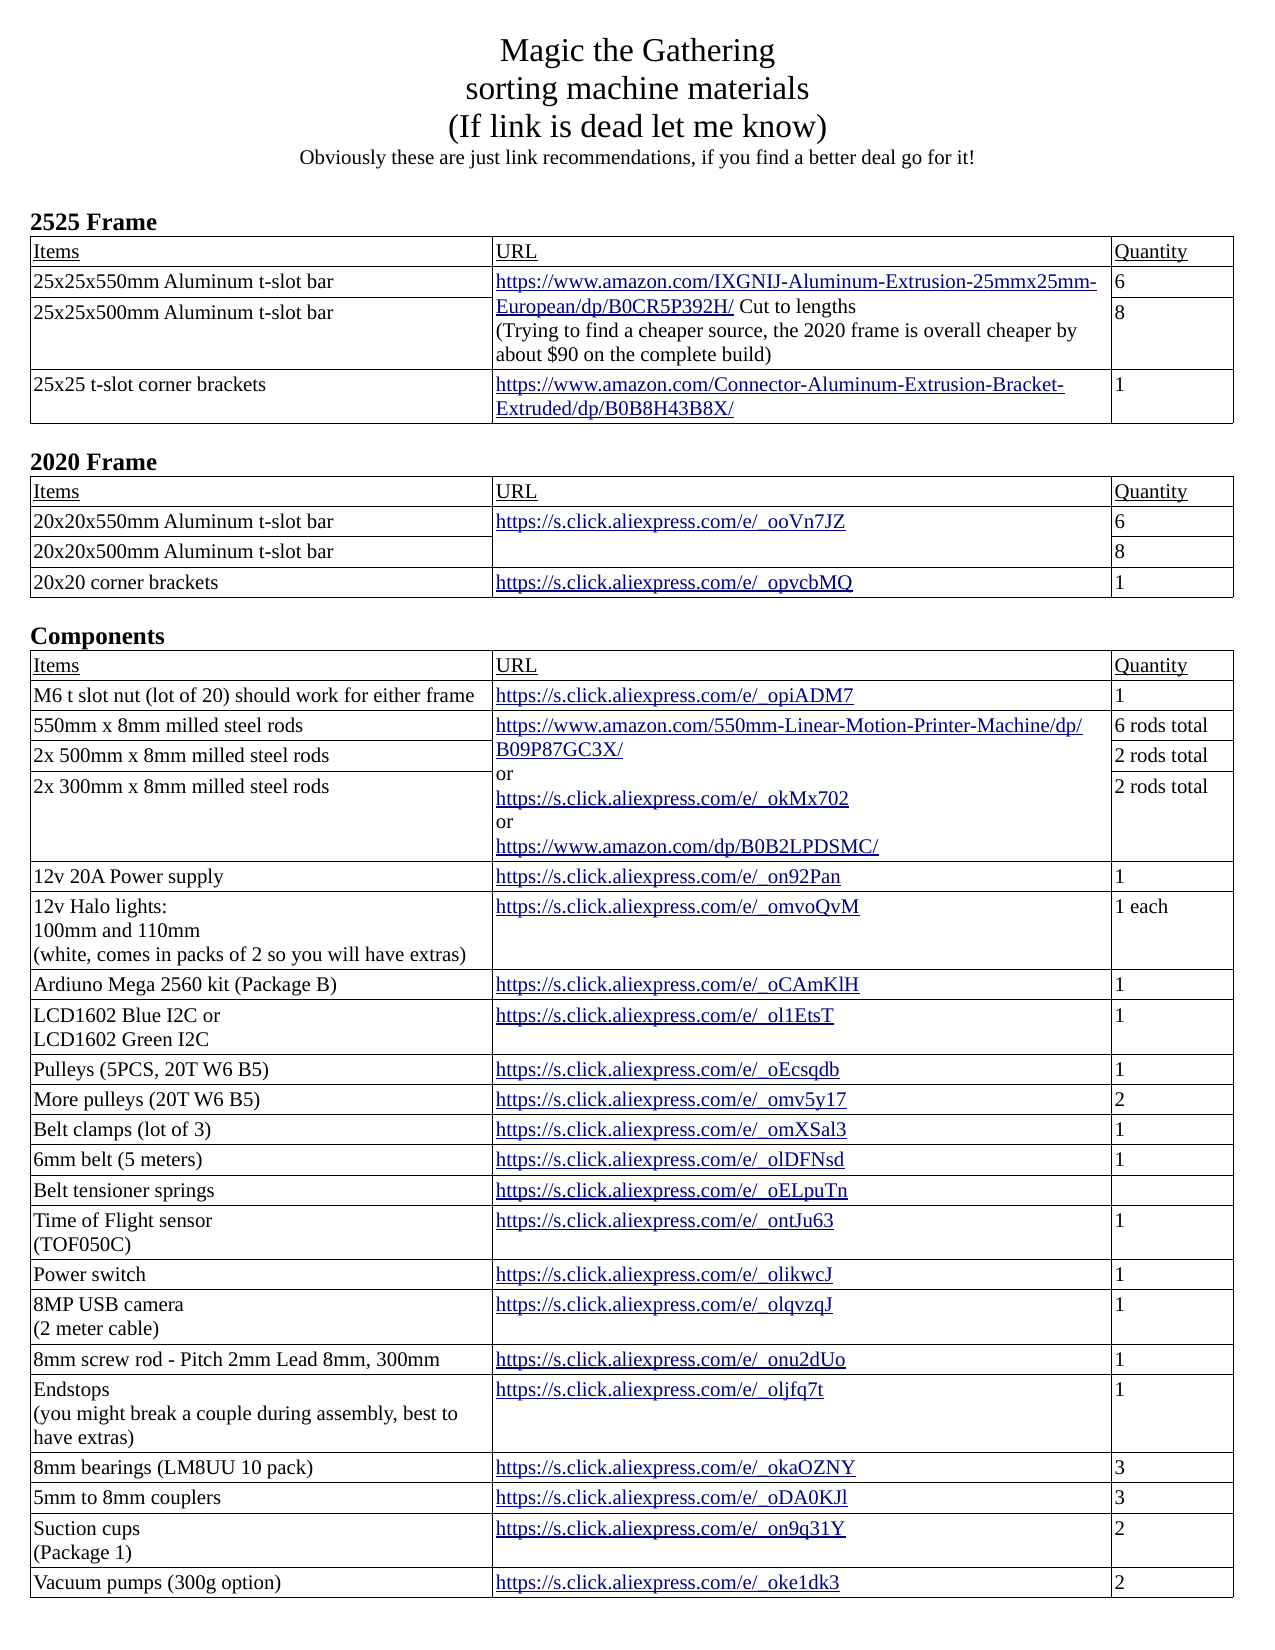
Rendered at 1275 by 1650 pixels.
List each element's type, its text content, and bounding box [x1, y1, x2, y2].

table_header URL [493, 477, 1111, 506]
table_cell https://s.click.aliexpress.com/e/_oke1dk3 [493, 1568, 1111, 1597]
table_cell https://s.click.aliexpress.com/e/_on92Pan [493, 862, 1111, 891]
table_cell 2 rods total [1112, 741, 1233, 771]
table_cell 20x20x500mm Aluminum t-slot bar [31, 537, 492, 567]
table_cell 1 [1112, 1055, 1233, 1084]
table_cell 1 [1112, 970, 1233, 999]
table_header Quantity [1112, 237, 1233, 266]
table_cell https://s.click.aliexpress.com/e/_oljfq7t [493, 1375, 1111, 1452]
table_cell 3 [1112, 1453, 1233, 1482]
table_cell https://s.click.aliexpress.com/e/_ooVn7JZ [493, 507, 1111, 567]
table_cell https://s.click.aliexpress.com/e/_oDA0KJl [493, 1483, 1111, 1512]
table_cell 2 rods total [1112, 772, 1233, 861]
table_cell [1112, 1176, 1233, 1205]
table_cell 12v Halo lights: 100mm and 110mm (white, comes in packs of 2 so you will have extras) [31, 892, 492, 969]
table_cell 2x 500mm x 8mm milled steel rods [31, 741, 492, 771]
table_cell 2 [1112, 1514, 1233, 1567]
table_cell https://s.click.aliexpress.com/e/_omvoQvM [493, 892, 1111, 969]
table_cell https://s.click.aliexpress.com/e/_onu2dUo [493, 1345, 1111, 1374]
table_cell 8 [1112, 537, 1233, 567]
table_cell Belt clamps (lot of 3) [31, 1115, 492, 1144]
table_cell https://s.click.aliexpress.com/e/_opiADM7 [493, 681, 1111, 710]
table_cell 3 [1112, 1483, 1233, 1512]
table_cell Time of Flight sensor (TOF050C) [31, 1206, 492, 1259]
table_cell https://www.amazon.com/IXGNIJ-Aluminum-Extrusion-25mmx25mm-European/dp/B0CR5P392H/ Cut to lengths (Trying to find a cheaper source, the 2020 frame is overall cheaper by about $90 on the complete build) [493, 267, 1111, 369]
table_cell 12v 20A Power supply [31, 862, 492, 891]
table_cell https://s.click.aliexpress.com/e/_okaOZNY [493, 1453, 1111, 1482]
table_cell 1 [1112, 568, 1233, 597]
table_cell 1 [1112, 1375, 1233, 1452]
table_cell 1 [1112, 1345, 1233, 1374]
table_cell 2 [1112, 1085, 1233, 1114]
table_cell 6 [1112, 507, 1233, 536]
table_header Items [31, 477, 492, 506]
table_cell 1 [1112, 681, 1233, 710]
table_cell https://s.click.aliexpress.com/e/_oEcsqdb [493, 1055, 1111, 1084]
table_cell More pulleys (20T W6 B5) [31, 1085, 492, 1114]
table_cell 25x25x500mm Aluminum t-slot bar [31, 298, 492, 369]
table_cell 1 [1112, 1115, 1233, 1144]
table_cell Endstops (you might break a couple during assembly, best to have extras) [31, 1375, 492, 1452]
text 2525 Frame [30, 207, 1245, 236]
table_header Items [31, 651, 492, 680]
table_header URL [493, 237, 1111, 266]
table_header Quantity [1112, 477, 1233, 506]
table_cell LCD1602 Blue I2C or LCD1602 Green I2C [31, 1000, 492, 1054]
table_cell 8 [1112, 298, 1233, 369]
table_cell https://s.click.aliexpress.com/e/_on9q31Y [493, 1514, 1111, 1567]
table_cell https://s.click.aliexpress.com/e/_olikwcJ [493, 1260, 1111, 1289]
table_cell https://www.amazon.com/Connector-Aluminum-Extrusion-Bracket-Extruded/dp/B0B8H43B8X/ [493, 370, 1111, 423]
table_cell Power switch [31, 1260, 492, 1289]
table_cell https://s.click.aliexpress.com/e/_ol1EtsT [493, 1000, 1111, 1054]
table_cell 20x20 corner brackets [31, 568, 492, 597]
table_cell Ardiuno Mega 2560 kit (Package B) [31, 970, 492, 999]
table_cell 2x 300mm x 8mm milled steel rods [31, 772, 492, 861]
table_cell 1 [1112, 370, 1233, 423]
table_cell https://s.click.aliexpress.com/e/_oELpuTn [493, 1176, 1111, 1205]
table_cell 25x25x550mm Aluminum t-slot bar [31, 267, 492, 297]
table_cell 1 [1112, 1206, 1233, 1259]
table_cell 20x20x550mm Aluminum t-slot bar [31, 507, 492, 536]
table_cell https://s.click.aliexpress.com/e/_oCAmKlH [493, 970, 1111, 999]
table_cell Pulleys (5PCS, 20T W6 B5) [31, 1055, 492, 1084]
table_cell 8MP USB camera (2 meter cable) [31, 1290, 492, 1343]
table_cell 1 [1112, 1290, 1233, 1343]
table_cell 2 [1112, 1568, 1233, 1597]
table_cell 1 [1112, 1000, 1233, 1054]
text Magic the Gathering [30, 30, 1245, 68]
table_cell https://s.click.aliexpress.com/e/_omv5y17 [493, 1085, 1111, 1114]
table_cell M6 t slot nut (lot of 20) should work for either frame [31, 681, 492, 710]
table_cell 8mm bearings (LM8UU 10 pack) [31, 1453, 492, 1482]
table_cell Vacuum pumps (300g option) [31, 1568, 492, 1597]
table_cell https://s.click.aliexpress.com/e/_opvcbMQ [493, 568, 1111, 597]
table_cell https://s.click.aliexpress.com/e/_omXSal3 [493, 1115, 1111, 1144]
table_cell https://s.click.aliexpress.com/e/_olDFNsd [493, 1145, 1111, 1174]
table_header Items [31, 237, 492, 266]
table_cell Suction cups (Package 1) [31, 1514, 492, 1567]
table_cell https://s.click.aliexpress.com/e/_olqvzqJ [493, 1290, 1111, 1343]
table_cell https://www.amazon.com/550mm-Linear-Motion-Printer-Machine/dp/B09P87GC3X/ or https://s.click.aliexpress.com/e/_okMx702 or https://www.amazon.com/dp/B0B2LPDSMC/ [493, 711, 1111, 861]
table_cell 1 [1112, 862, 1233, 891]
table_cell 5mm to 8mm couplers [31, 1483, 492, 1512]
table_cell 1 each [1112, 892, 1233, 969]
table_cell https://s.click.aliexpress.com/e/_ontJu63 [493, 1206, 1111, 1259]
table_cell Belt tensioner springs [31, 1176, 492, 1205]
table_cell 25x25 t-slot corner brackets [31, 370, 492, 423]
text sorting machine materials [30, 68, 1245, 107]
text 2020 Frame [30, 447, 1245, 476]
table_cell 1 [1112, 1145, 1233, 1174]
table_cell 550mm x 8mm milled steel rods [31, 711, 492, 740]
text Components [30, 621, 1245, 650]
table_cell 1 [1112, 1260, 1233, 1289]
table_cell 6 rods total [1112, 711, 1233, 740]
table_cell 6 [1112, 267, 1233, 297]
table_header URL [493, 651, 1111, 680]
table_cell 6mm belt (5 meters) [31, 1145, 492, 1174]
table_cell 8mm screw rod - Pitch 2mm Lead 8mm, 300mm [31, 1345, 492, 1374]
text (If link is dead let me know) Obviously these are just link recommendations, if you find a better deal go for it! [30, 107, 1245, 169]
table_header Quantity [1112, 651, 1233, 680]
